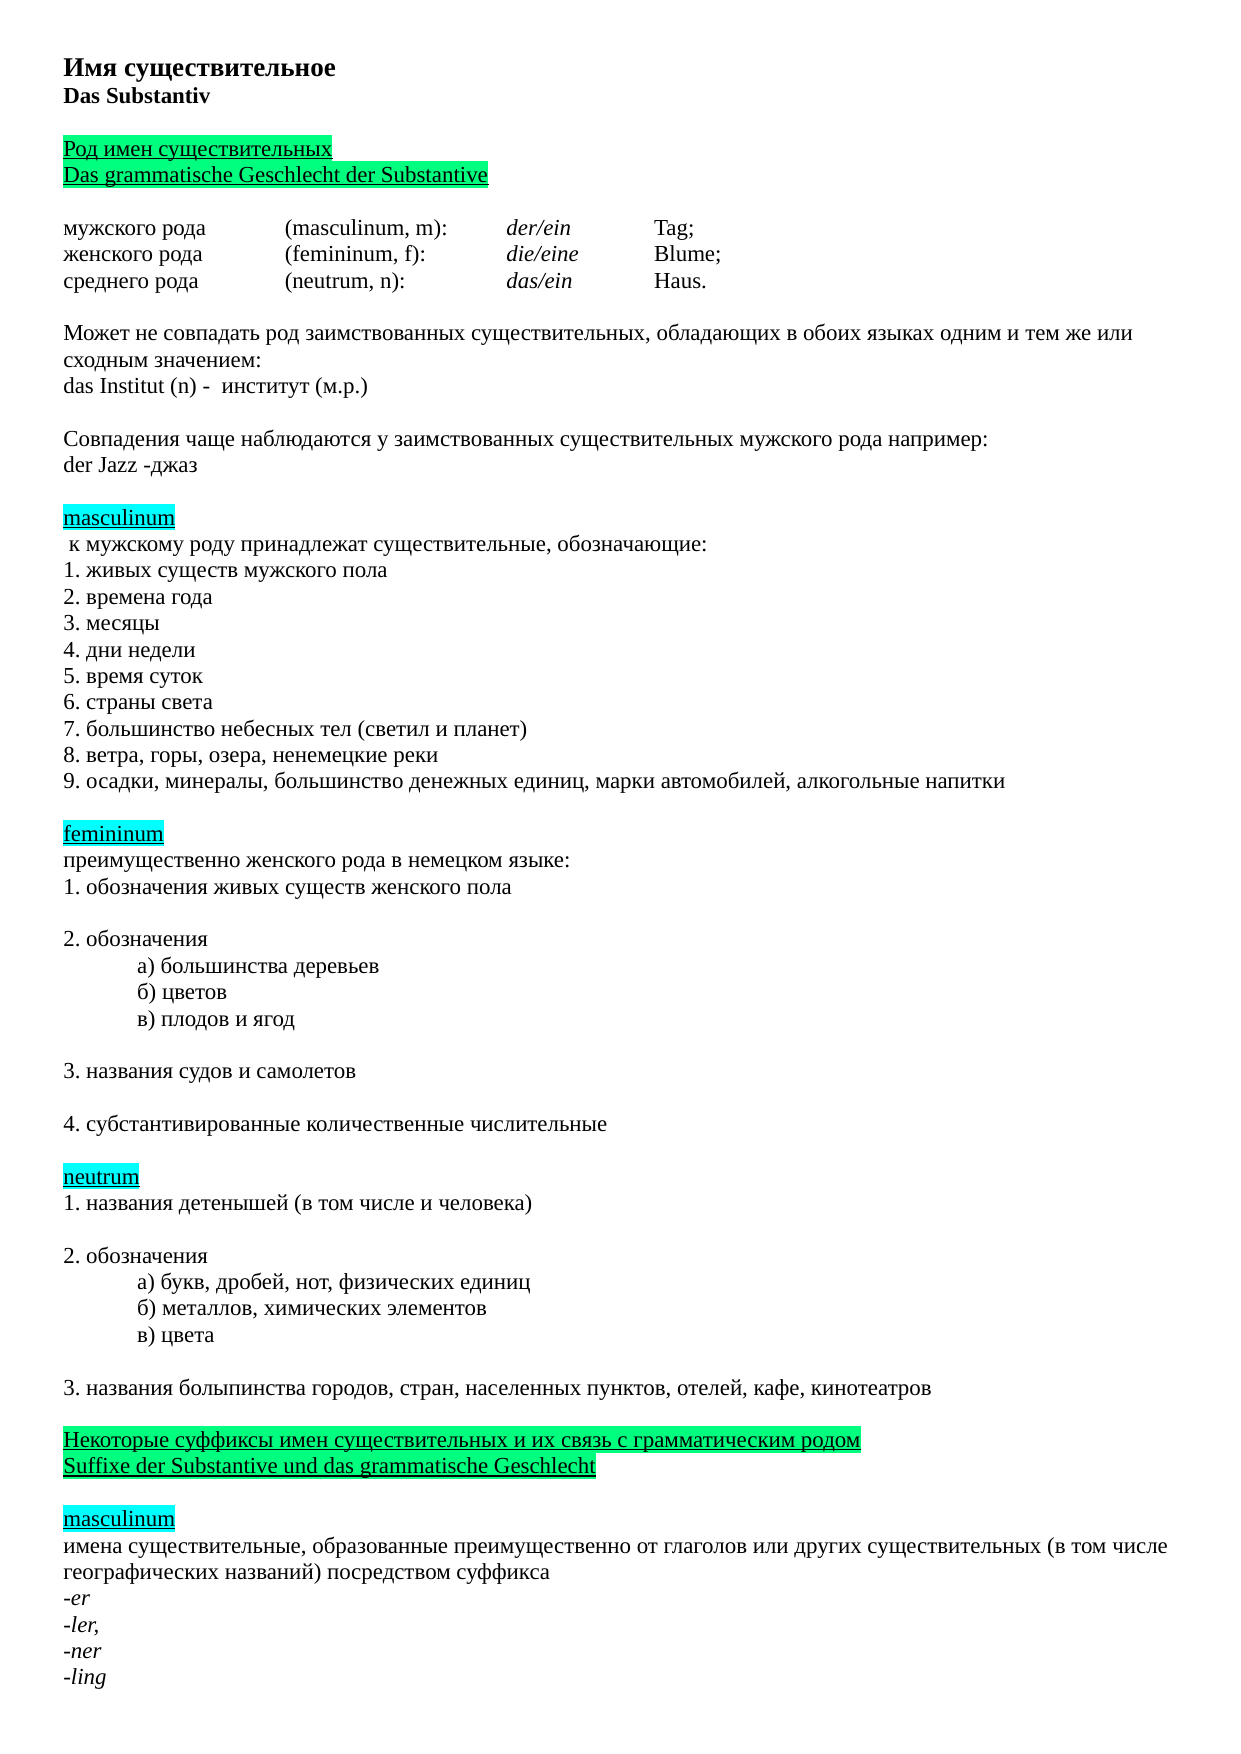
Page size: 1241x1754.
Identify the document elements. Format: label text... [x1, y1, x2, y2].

text к мужскому роду принадлежат существительные, обозначающие: [63, 530, 1177, 557]
text Род имен существительных [63, 135, 1177, 161]
text 1. обозначения живых существ женского пола [63, 873, 1177, 899]
text Имя существительное [63, 51, 1177, 82]
text Может не совпадать род заимствованных существительных, обладающих в обоих языках одним и тем же или сходным значением: [63, 319, 1177, 372]
text а) букв, дробей, нот, физических единиц [63, 1268, 1177, 1294]
text 4. субстантивированные количественные числительные [63, 1110, 1177, 1136]
text der Jazz -джаз [63, 451, 1177, 477]
text а) большинства деревьев [63, 952, 1177, 978]
text преимущественно женского рода в немецком языке: [63, 846, 1177, 873]
text Некоторые суффиксы имен существительных и их связь с грамматическим родом [63, 1426, 1177, 1453]
text в) цвета [63, 1321, 1177, 1347]
text 1. названия детенышей (в том числе и человека) [63, 1189, 1177, 1215]
text 9. осадки, минералы, большинство денежных единиц, марки автомобилей, алкогольные напитки [63, 767, 1177, 794]
text Das grammatische Geschlecht der Substantive [63, 161, 1177, 188]
text 6. страны света [63, 688, 1177, 715]
text 2. обозначения [63, 1242, 1177, 1268]
text в) плодов и ягод [63, 1004, 1177, 1031]
text -nеr [63, 1637, 1177, 1663]
text femininum [63, 820, 1177, 846]
text б) цветов [63, 978, 1177, 1004]
text среднего рода (neutrum, n): das/ein Haus. [63, 267, 1177, 293]
text Suffixe der Substantive und das grammatische Geschlecht [63, 1453, 1177, 1479]
text -ling [63, 1663, 1177, 1690]
text 3. месяцы [63, 609, 1177, 636]
text женского рода (femininum, f): die/eine Blume; [63, 240, 1177, 267]
text имена существительные, образованные преимущественно от глаголов или других существительных (в том числе географических названий) посредством суффикса [63, 1532, 1177, 1584]
text neutrum [63, 1163, 1177, 1189]
text Совпадения чаще наблюдаются у заимствованных существительных мужского рода например: [63, 425, 1177, 451]
text 2. обозначения [63, 926, 1177, 952]
text Das Substantiv [63, 82, 1177, 108]
text masculinum [63, 1505, 1177, 1532]
text 2. времена года [63, 583, 1177, 609]
text -ler, [63, 1611, 1177, 1637]
text б) металлов, химических элементов [63, 1294, 1177, 1321]
text 4. дни недели [63, 636, 1177, 662]
text 3. названия болыпинства городов, стран, населенных пунктов, отелей, кафе, кинотеатров [63, 1373, 1177, 1400]
text 3. названия судов и самолетов [63, 1057, 1177, 1084]
text 8. ветра, горы, озера, ненемецкие реки [63, 741, 1177, 767]
text 7. большинство небесных тел (светил и планет) [63, 715, 1177, 741]
text 1. живых существ мужского пола [63, 557, 1177, 583]
text мужского рода (masculinum, m): der/ein Tag; [63, 214, 1177, 240]
text masculinum [63, 504, 1177, 530]
text 5. время суток [63, 662, 1177, 688]
text -er [63, 1584, 1177, 1611]
text das Institut (n) - институт (м.р.) [63, 372, 1177, 398]
